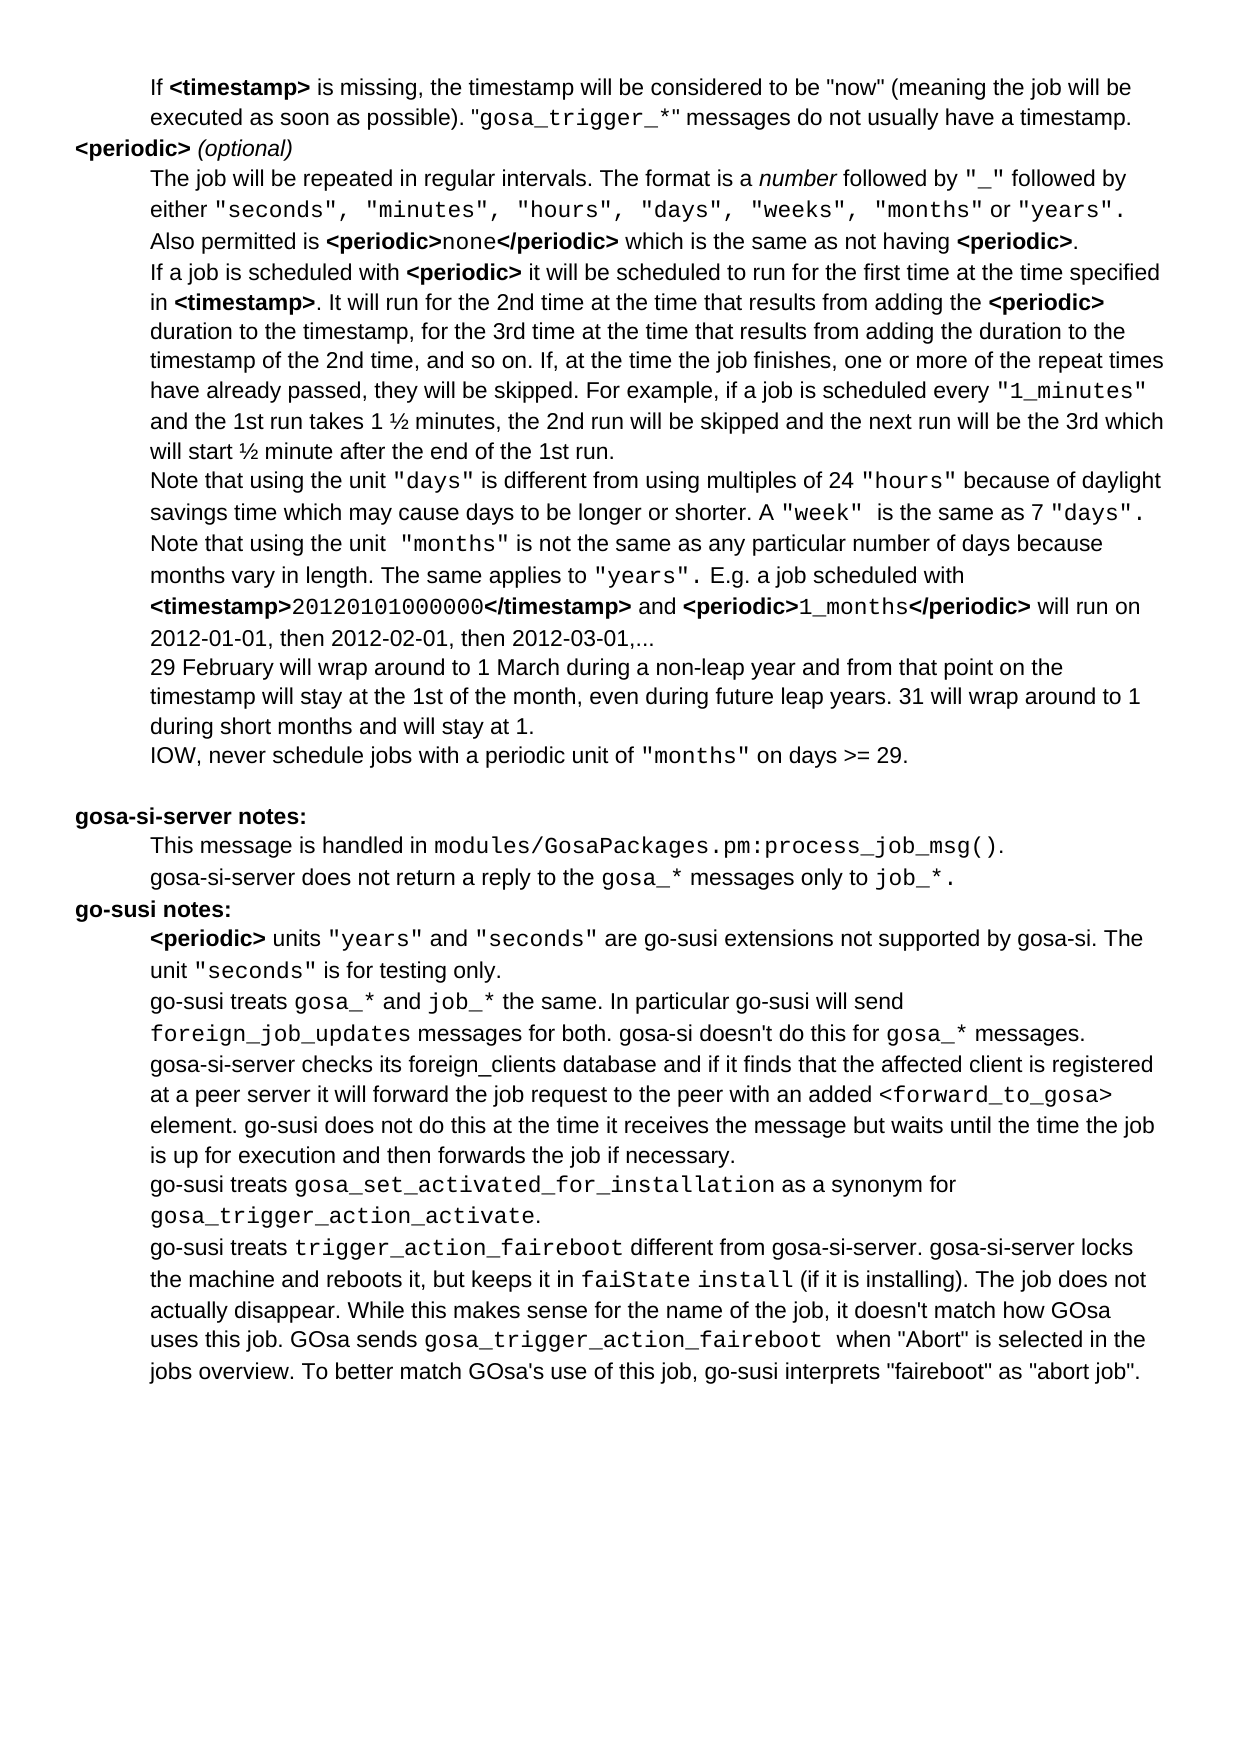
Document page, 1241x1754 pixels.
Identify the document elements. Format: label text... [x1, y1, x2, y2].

text go-susi treats gosa_* and job_* the same. In particular go-susi will send foreign_job_updates messages for both. gosa-si doesn't do this for gosa_* messages. [150, 989, 1165, 1048]
text IOW, never schedule jobs with a periodic unit of "months" on days >= 29. [150, 743, 1165, 770]
text Note that using the unit "days" is different from using multiples of 24 "hours" because of daylight savings time which may cause days to be longer or shorter. A "week" is the same as 7 "days". [150, 468, 1165, 527]
text 29 February will wrap around to 1 March during a non-leap year and from that point on the timestamp will stay at the 1st of the month, even during future leap years. 31 will wrap around to 1 during short months and will stay at 1. [150, 654, 1165, 739]
text gosa-si-server does not return a reply to the gosa_* messages only to job_*. [150, 865, 1165, 892]
text <periodic> units "years" and "seconds" are go-susi extensions not supported by gosa-si. The unit "seconds" is for testing only. [150, 926, 1165, 985]
text Note that using the unit "months" is not the same as any particular number of days because months vary in length. The same applies to "years". E.g. a job scheduled with <timestamp>20120101000000</timestamp> and <periodic>1_months</periodic> will run on 2012-01-01, then 2012-02-01, then 2012-03-01,... [150, 531, 1165, 651]
text go-susi notes: [75, 896, 1165, 922]
text gosa-si-server notes: [75, 804, 1165, 829]
text go-susi treats trigger_action_faireboot different from gosa-si-server. gosa-si-server locks the machine and reboots it, but keeps it in faiState install (if it is installing). The job does not actually disappear. While this makes sense for the name of the job, it doesn't match how GOsa uses this job. GOsa sends gosa_trigger_action_faireboot when "Abort" is selected in the jobs overview. To better match GOsa's use of this job, go-susi interprets "faireboot" as "abort job". [150, 1235, 1165, 1384]
text If a job is scheduled with <periodic> it will be scheduled to run for the first time at the time specified in <timestamp>. It will run for the 2nd time at the time that results from adding the <periodic> duration to the timestamp, for the 3rd time at the time that results from adding the duration to the timestamp of the 2nd time, and so on. If, at the time the job finishes, one or more of the repeat times have already passed, they will be skipped. For example, if a job is scheduled every "1_minutes" and the 1st run takes 1 ½ minutes, the 2nd run will be skipped and the next run will be the 3rd which will start ½ minute after the end of the 1st run. [150, 260, 1165, 464]
text gosa-si-server checks its foreign_clients database and if it finds that the affected client is registered at a peer server it will forward the job request to the peer with an added <forward_to_gosa> element. go-susi does not do this at the time it receives the message but waits until the time the job is up for execution and then forwards the job if necessary. [150, 1052, 1165, 1168]
text The job will be repeated in regular intervals. The format is a number followed by "_" followed by either "seconds", "minutes", "hours", "days", "weeks", "months" or "years". Also permitted is <periodic>none</periodic> which is the same as not having <periodic>. [150, 166, 1165, 256]
text This message is handled in modules/GosaPackages.pm:process_job_msg(). [150, 833, 1165, 861]
text If <timestamp> is missing, the timestamp will be considered to be "now" (meaning the job will be executed as soon as possible). "gosa_trigger_*" messages do not usually have a timestamp. [150, 75, 1165, 132]
text <periodic> (optional) [75, 136, 1165, 162]
text go-susi treats gosa_set_activated_for_installation as a synonym for gosa_trigger_action_activate. [150, 1172, 1165, 1231]
